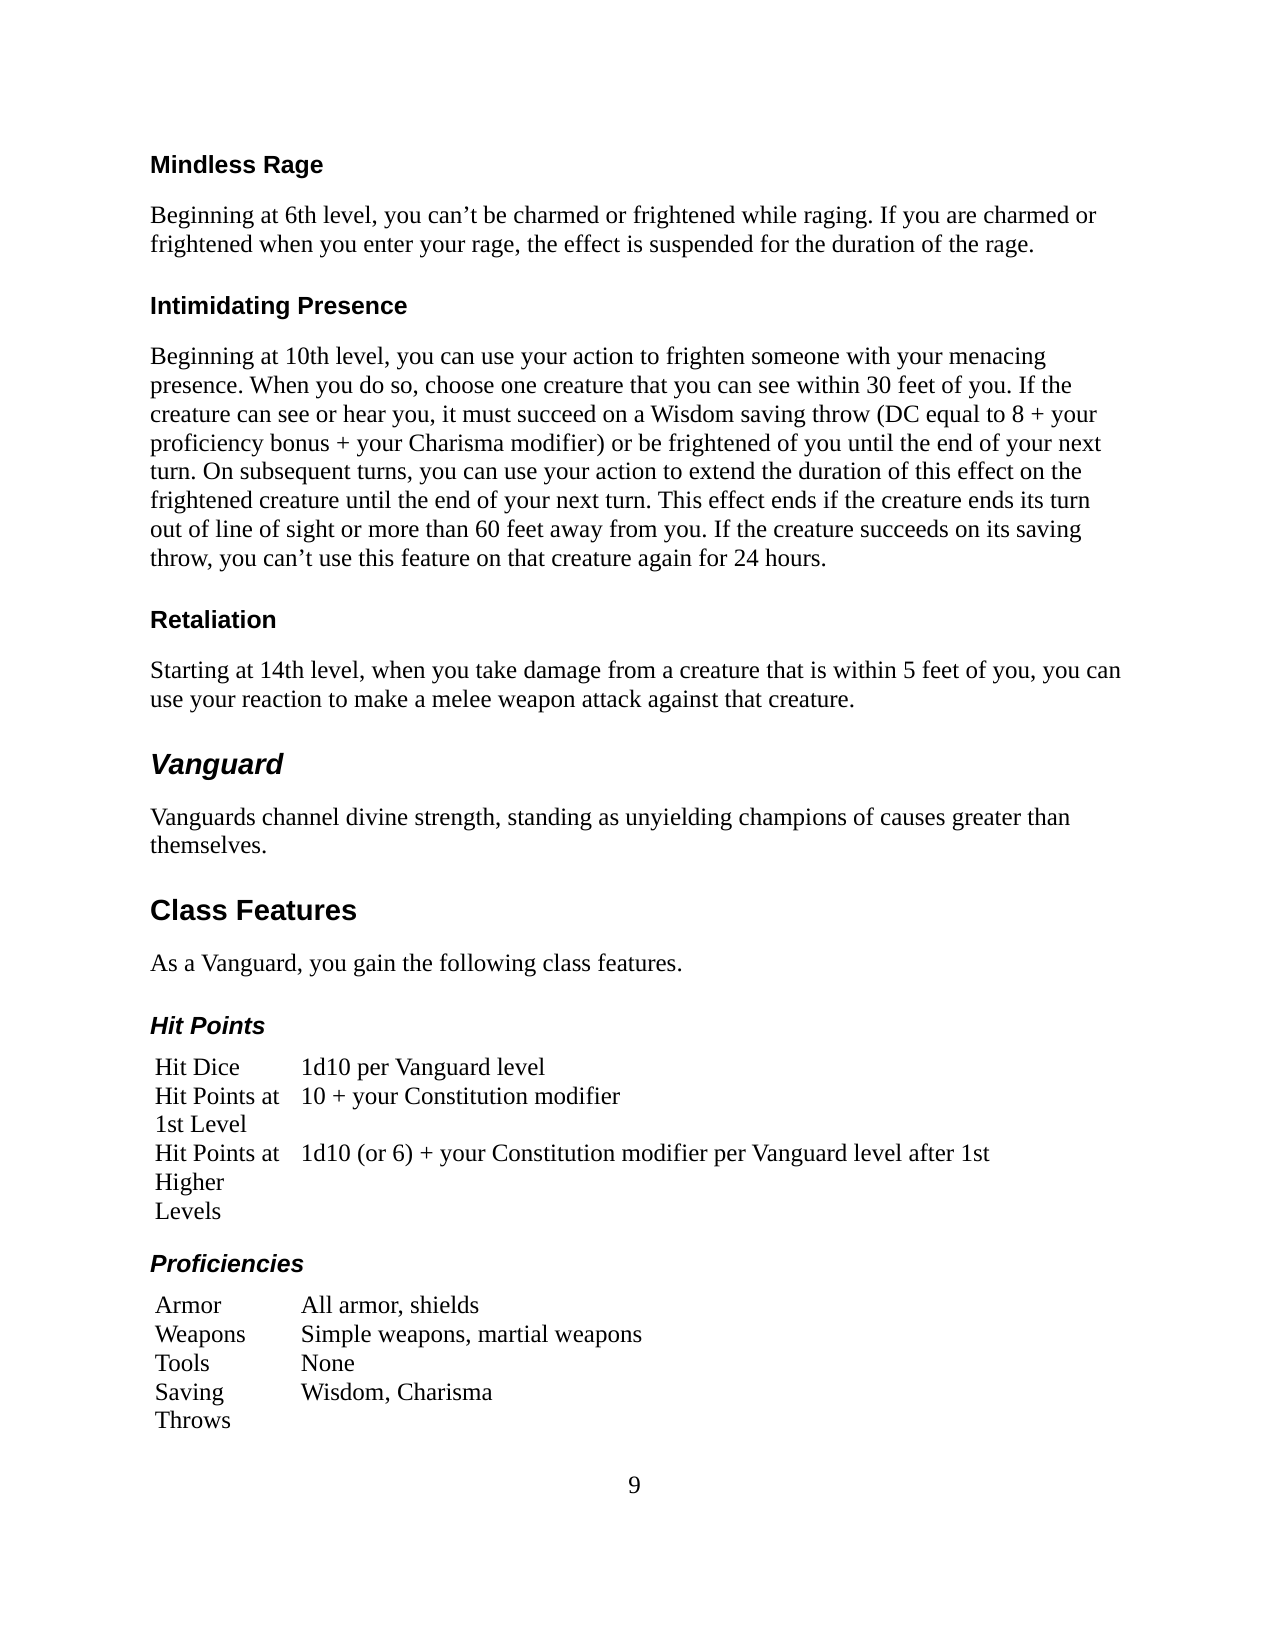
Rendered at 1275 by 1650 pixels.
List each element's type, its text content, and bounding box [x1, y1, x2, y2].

table_cell Tools [150, 1348, 296, 1377]
table_cell Saving Throws [150, 1377, 296, 1434]
table_header All armor, shields [296, 1291, 1125, 1319]
table_cell Wisdom, Charisma [296, 1377, 1125, 1434]
subtitle Proficiencies [150, 1249, 1125, 1278]
text Beginning at 10th level, you can use your action to frighten someone with your menacing presence. When you do so, choose one creature that you can see within 30 feet of you. If the creature can see or hear you, it must succeed on a Wisdom saving throw (DC equal to 8 + your proficiency bonus + your Charisma modifier) or be frightened of you until the end of your next turn. On subsequent turns, you can use your action to extend the duration of this effect on the frightened creature until the end of your next turn. This effect ends if the creature ends its turn out of line of sight or more than 60 feet away from you. If the creature succeeds on its saving throw, you can’t use this feature on that creature again for 24 hours. [150, 341, 1125, 571]
subtitle Mindless Rage [150, 150, 1125, 178]
text As a Vanguard, you gain the following class features. [150, 948, 1125, 977]
table_cell Simple weapons, martial weapons [296, 1319, 1125, 1348]
subtitle Vanguard [150, 747, 1125, 780]
table_cell 1d10 (or 6) + your Constitution modifier per Vanguard level after 1st [296, 1138, 1125, 1224]
text Starting at 14th level, when you take damage from a creature that is within 5 feet of you, you can use your reaction to make a melee weapon attack against that creature. [150, 655, 1125, 713]
table_cell Weapons [150, 1319, 296, 1348]
subtitle Intimidating Presence [150, 291, 1125, 320]
table_header 1d10 per Vanguard level [296, 1052, 1125, 1081]
table_cell 10 + your Constitution modifier [296, 1081, 1125, 1138]
subtitle Class Features [150, 893, 1125, 927]
table_cell Hit Points at Higher Levels [150, 1138, 296, 1224]
table_cell Hit Points at 1st Level [150, 1081, 296, 1138]
table_header Armor [150, 1291, 296, 1319]
table_cell None [296, 1348, 1125, 1377]
text Vanguards channel divine strength, standing as unyielding champions of causes greater than themselves. [150, 802, 1125, 859]
table_header Hit Dice [150, 1052, 296, 1081]
subtitle Hit Points [150, 1011, 1125, 1039]
text Beginning at 6th level, you can’t be charmed or frightened while raging. If you are charmed or frightened when you enter your rage, the effect is suspended for the duration of the rage. [150, 200, 1125, 257]
subtitle Retaliation [150, 605, 1125, 634]
